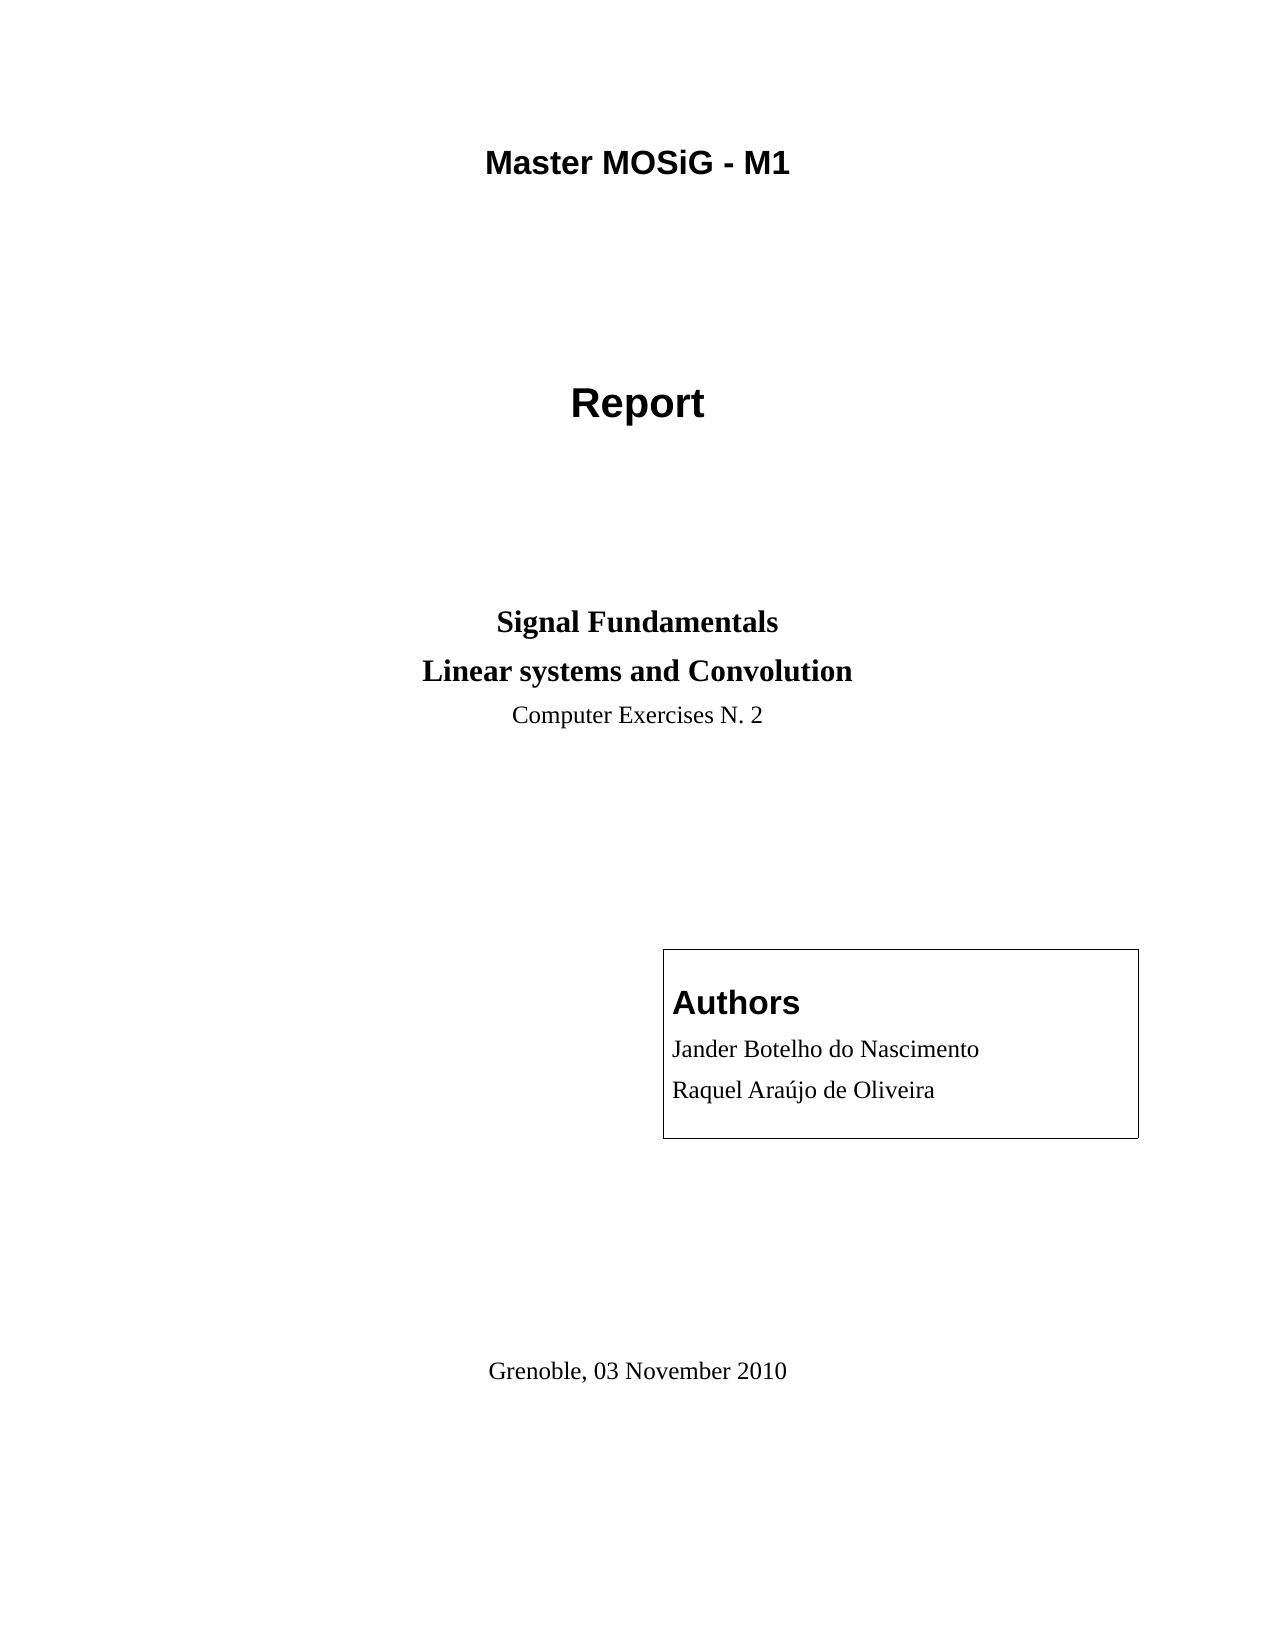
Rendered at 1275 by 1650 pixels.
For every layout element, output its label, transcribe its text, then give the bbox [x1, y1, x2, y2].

text Grenoble, 03 November 2010 [118, 1356, 1157, 1385]
subtitle Master MOSiG - M1 [118, 143, 1157, 182]
subtitle Report [118, 378, 1157, 426]
text Signal Fundamentals [118, 603, 1157, 639]
text Raquel Araújo de Oliveira [672, 1076, 1129, 1104]
text Computer Exercises N. 2 [118, 700, 1157, 729]
text Linear systems and Convolution [118, 652, 1157, 688]
text Jander Botelho do Nascimento [672, 1034, 1129, 1063]
subtitle Authors [672, 983, 1129, 1022]
